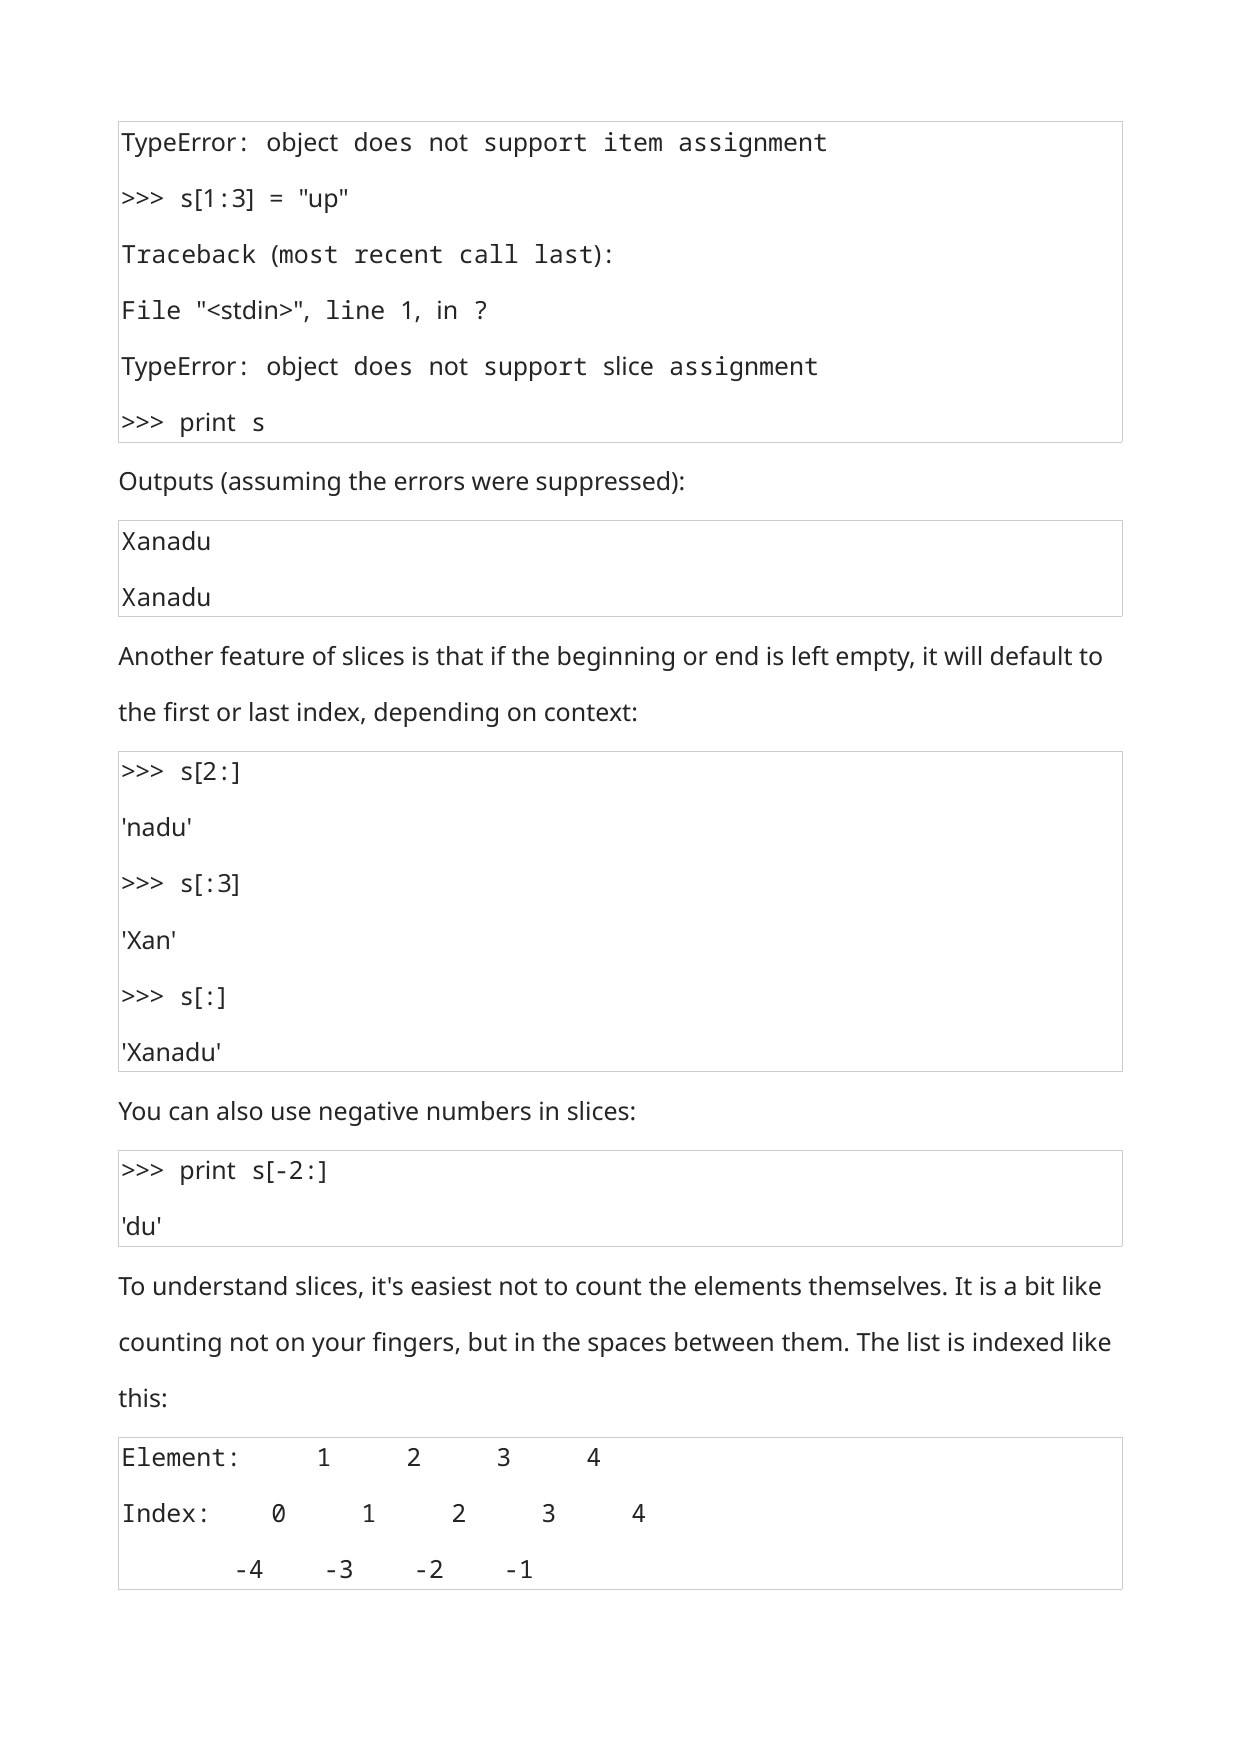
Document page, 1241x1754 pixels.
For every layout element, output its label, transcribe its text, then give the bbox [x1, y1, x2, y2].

text Xanadu [119, 521, 1122, 557]
text >>> print s[-2:] [119, 1151, 1122, 1187]
text >>> s[:3] [119, 863, 1122, 900]
text Element: 1 2 3 4 [119, 1438, 1122, 1474]
text Xanadu [119, 576, 1122, 616]
text TypeError: object does not support slice assignment [119, 346, 1122, 383]
text >>> s[:] [119, 975, 1122, 1012]
text 'nadu' [119, 807, 1122, 844]
text 'Xanadu' [119, 1032, 1122, 1071]
text You can also use negative numbers in slices: [118, 1094, 1122, 1128]
text Traceback (most recent call last): [119, 233, 1122, 271]
text >>> print s [119, 402, 1122, 442]
text File "<stdin>", line 1, in ? [119, 289, 1122, 327]
text 'Xan' [119, 919, 1122, 956]
text >>> s[1:3] = "up" [119, 177, 1122, 214]
text Outputs (assuming the errors were suppressed): [118, 464, 1122, 498]
text To understand slices, it's easiest not to count the elements themselves. It is a bit like counting not on your fingers, but in the spaces between them. The list is indexed like this: [118, 1268, 1122, 1414]
text Index: 0 1 2 3 4 [119, 1493, 1122, 1530]
text Another feature of slices is that if the beginning or end is left empty, it will default to the first or last index, depending on context: [118, 638, 1122, 729]
text 'du' [119, 1206, 1122, 1246]
text >>> s[2:] [119, 752, 1122, 788]
text TypeError: object does not support item assignment [119, 122, 1122, 158]
text -4 -3 -2 -1 [119, 1549, 1122, 1589]
